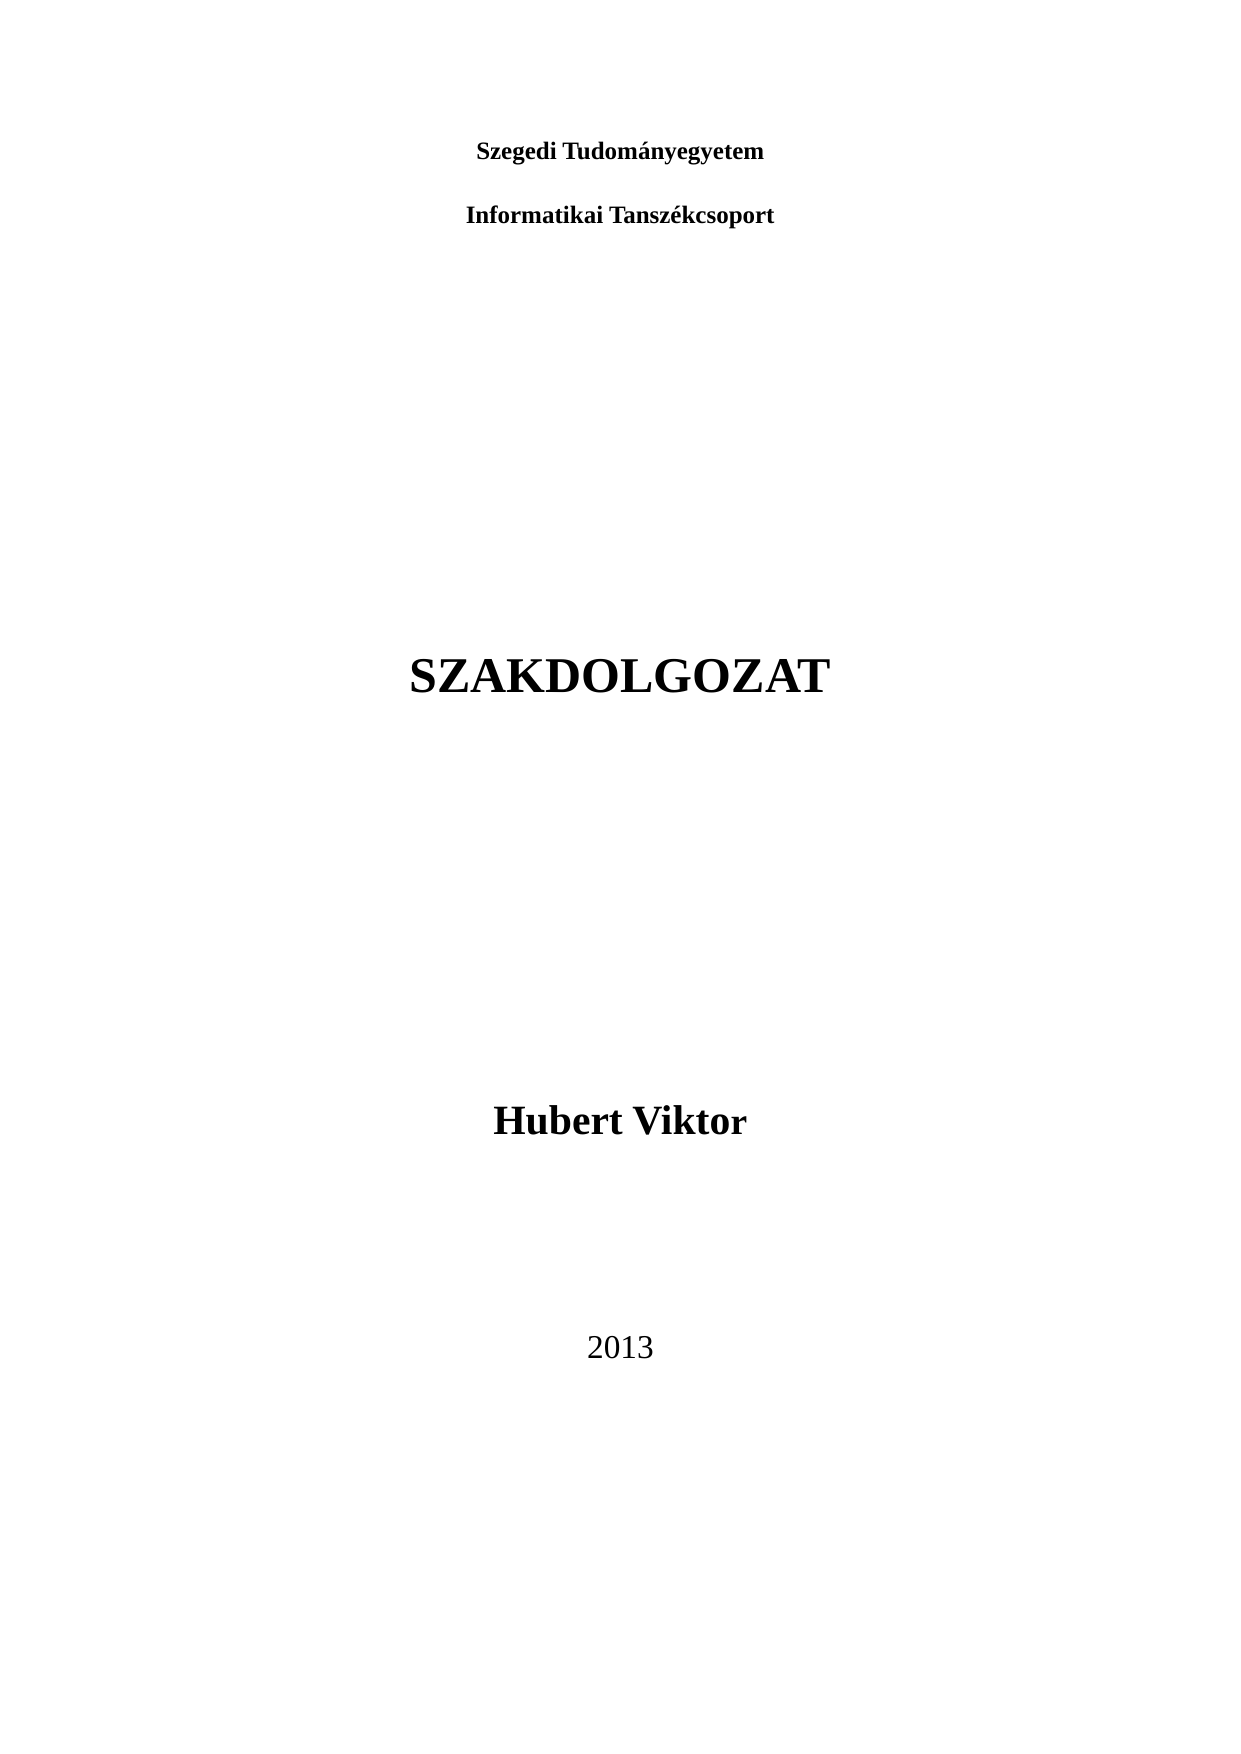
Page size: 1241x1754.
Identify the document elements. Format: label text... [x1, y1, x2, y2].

subtitle 2013 [118, 1328, 1122, 1366]
subtitle Szegedi Tudományegyetem [118, 136, 1122, 164]
subtitle Informatikai Tanszékcsoport [118, 200, 1122, 229]
subtitle Hubert Viktor [118, 1096, 1122, 1143]
subtitle Szakdolgozat [118, 646, 1122, 703]
